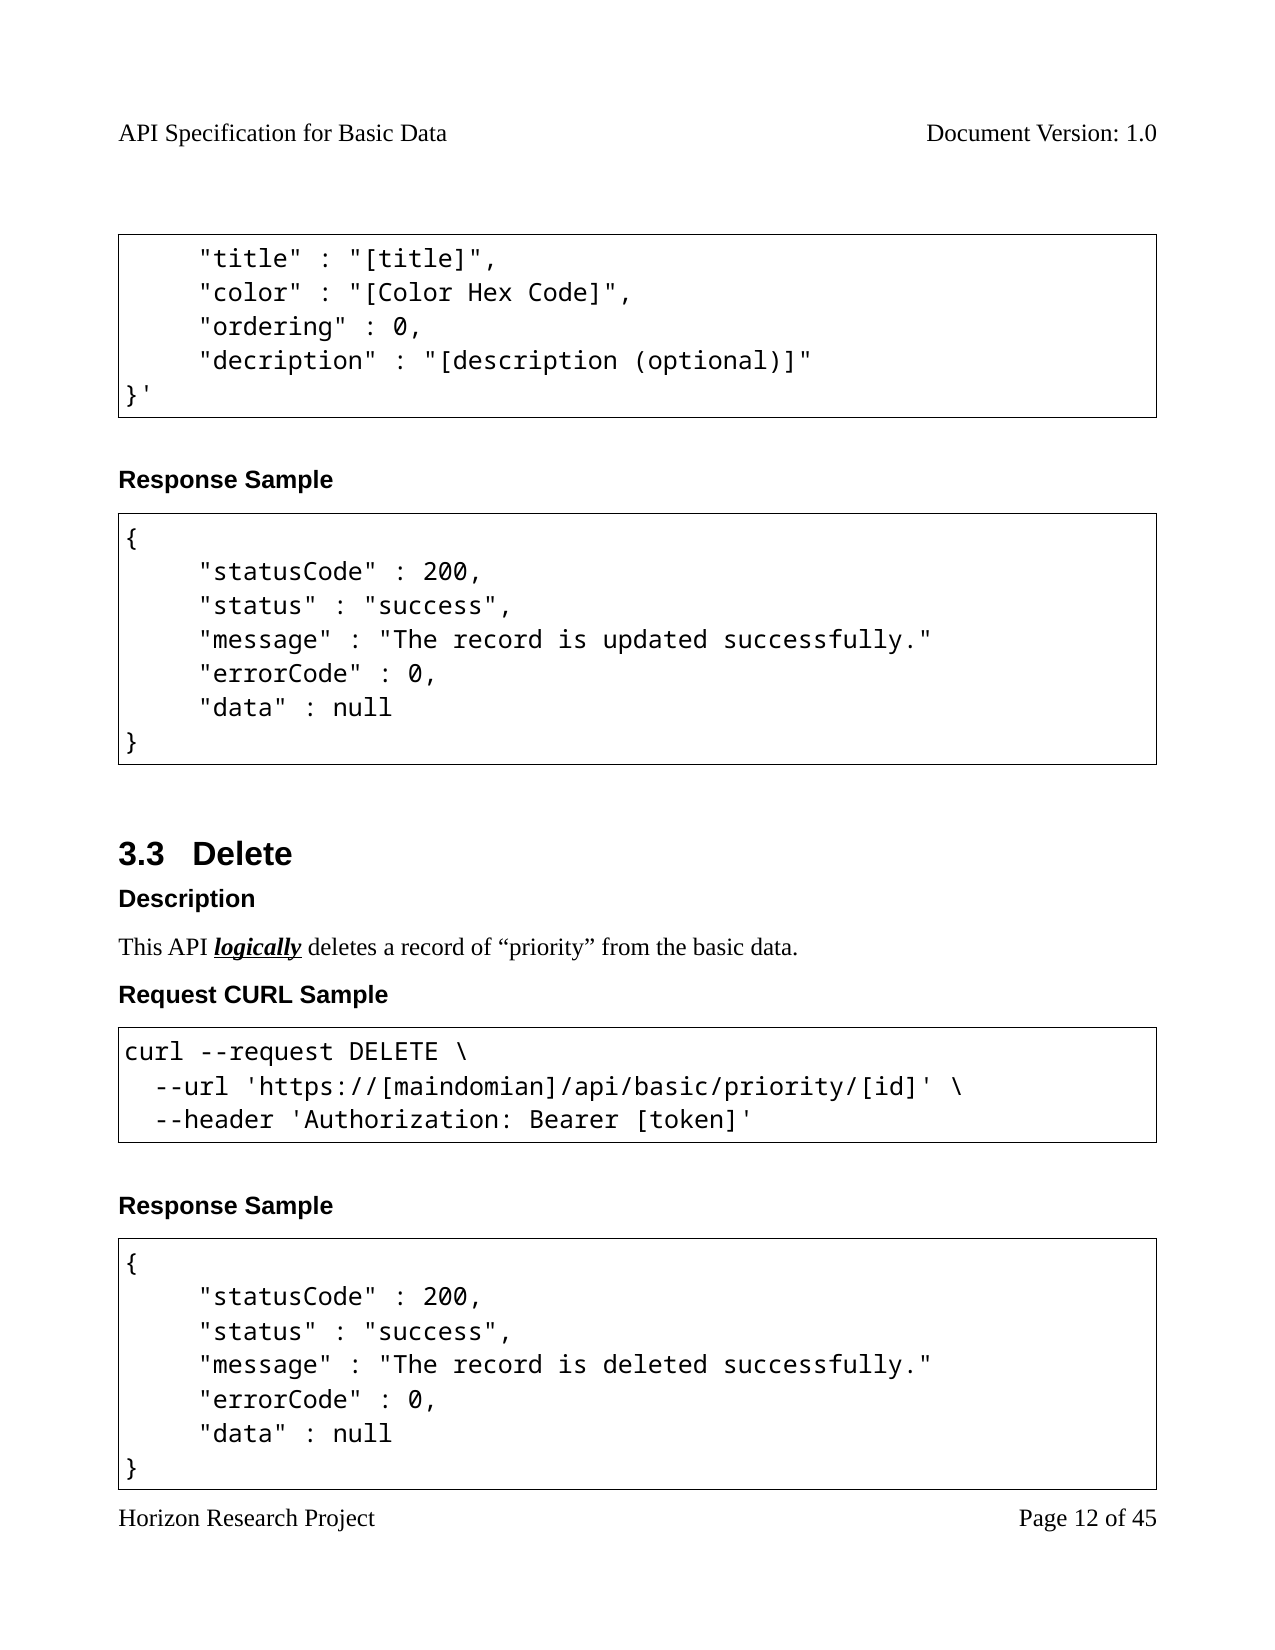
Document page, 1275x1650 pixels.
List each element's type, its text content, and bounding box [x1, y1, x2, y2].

text Response Sample [118, 465, 1157, 494]
subtitle Delete [118, 833, 1157, 872]
table_header curl --request DELETE \ --url 'https://[maindomian]/api/basic/priority/[id]' \ --header 'Authorization: Bearer [token]' [119, 1028, 1156, 1142]
text Response Sample [118, 1191, 1157, 1219]
table_header { "statusCode" : 200, "status" : "success", "message" : "The record is updated successfully." "errorCode" : 0, "data" : null } [119, 514, 1156, 764]
table_header { "statusCode" : 200, "status" : "success", "message" : "The record is deleted successfully." "errorCode" : 0, "data" : null } [119, 1239, 1156, 1489]
table_header "title" : "[title]", "color" : "[Color Hex Code]", "ordering" : 0, "decription" : "[description (optional)]" }' [119, 235, 1156, 417]
text Description [118, 884, 1157, 913]
text Request CURL Sample [118, 980, 1157, 1008]
text This API logically deletes a record of “priority” from the basic data. [118, 932, 1157, 961]
